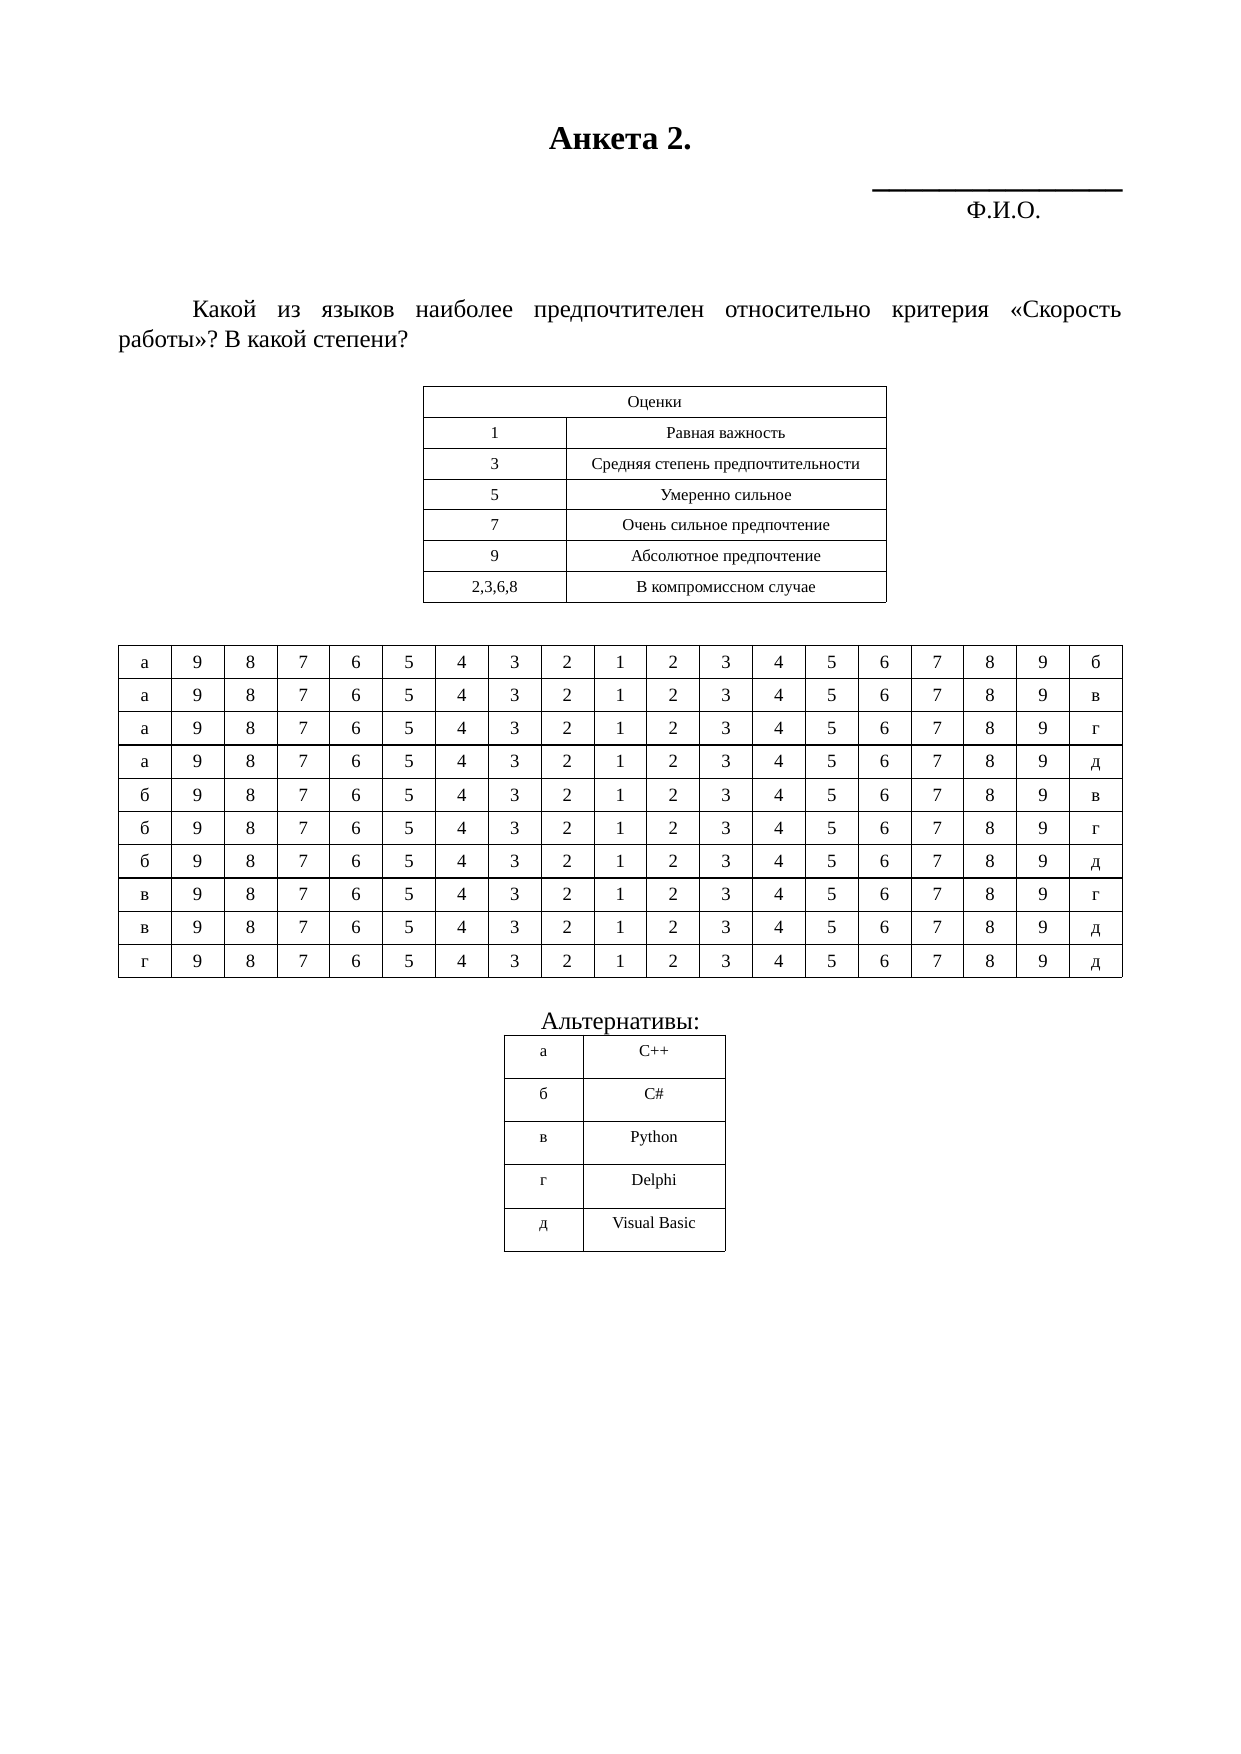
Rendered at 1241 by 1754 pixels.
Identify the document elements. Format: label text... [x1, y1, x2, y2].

table_header 4 [753, 712, 805, 744]
table_header 7 [278, 812, 329, 844]
table_header 5 [383, 812, 435, 844]
table_header 4 [436, 912, 488, 944]
table_header 6 [330, 812, 382, 844]
table_header 6 [330, 712, 382, 744]
table_header 9 [172, 712, 224, 744]
table_header 1 [595, 679, 646, 711]
table_header 3 [700, 845, 752, 877]
table_header 8 [225, 945, 277, 977]
table_header д [1070, 845, 1122, 877]
table_header 2 [647, 845, 699, 877]
table_header 1 [595, 779, 646, 811]
table_header 7 [912, 646, 963, 678]
table_header 5 [806, 746, 858, 778]
table_header 3 [700, 812, 752, 844]
table_header 3 [700, 679, 752, 711]
table_header 1 [595, 646, 646, 678]
table_header 5 [806, 712, 858, 744]
table_header 1 [595, 712, 646, 744]
table_header 5 [383, 912, 435, 944]
table_header 3 [700, 646, 752, 678]
table_cell Delphi [584, 1165, 725, 1207]
table_header 2 [647, 746, 699, 778]
table_header б [1070, 646, 1122, 678]
table_header 7 [278, 746, 329, 778]
table_header 8 [964, 845, 1016, 877]
table_header 4 [753, 812, 805, 844]
table_header 7 [278, 912, 329, 944]
table_header 1 [595, 812, 646, 844]
table_header 6 [859, 945, 911, 977]
table_header 9 [1017, 912, 1069, 944]
table_header 6 [859, 679, 911, 711]
table_header 3 [489, 746, 541, 778]
table_header 9 [172, 912, 224, 944]
table_header 9 [1017, 879, 1069, 911]
table_header 8 [964, 945, 1016, 977]
table_header 6 [330, 646, 382, 678]
table_header 4 [436, 746, 488, 778]
table_header 9 [172, 945, 224, 977]
table_header д [1070, 945, 1122, 977]
table_header 2 [542, 746, 594, 778]
table_header в [1070, 679, 1122, 711]
table_header а [119, 746, 171, 778]
table_header 3 [700, 945, 752, 977]
table_header 8 [225, 812, 277, 844]
table_header 5 [806, 912, 858, 944]
table_header 4 [753, 746, 805, 778]
table_header 7 [912, 879, 963, 911]
table_cell д [505, 1209, 583, 1251]
table_header 2 [647, 879, 699, 911]
table_header 2 [542, 812, 594, 844]
table_header 5 [383, 712, 435, 744]
table_header 2 [542, 912, 594, 944]
table_header 8 [964, 912, 1016, 944]
table_header 5 [383, 845, 435, 877]
table_header 4 [436, 879, 488, 911]
table_header 7 [912, 912, 963, 944]
table_cell Умеренно сильное [567, 480, 886, 509]
table_header 7 [912, 712, 963, 744]
table_header 1 [595, 912, 646, 944]
text Какой из языков наиболее предпочтителен относительно критерия «Скорость работы»? В какой степени? [118, 291, 1122, 353]
table_header 7 [278, 879, 329, 911]
table_header 8 [225, 845, 277, 877]
text Анкета 2. [118, 118, 1122, 156]
table_header 3 [700, 712, 752, 744]
table_header 6 [330, 679, 382, 711]
table_header 9 [1017, 679, 1069, 711]
table_header 7 [912, 945, 963, 977]
table_header 7 [278, 945, 329, 977]
table_header 4 [436, 712, 488, 744]
table_header 2 [542, 945, 594, 977]
table_header 3 [489, 646, 541, 678]
table_header 5 [806, 845, 858, 877]
table_header 8 [964, 679, 1016, 711]
table_header 8 [225, 679, 277, 711]
table_header 4 [436, 845, 488, 877]
table_header 3 [489, 912, 541, 944]
text Ф.И.О. [118, 195, 1122, 223]
table_header 6 [859, 746, 911, 778]
table_header 5 [806, 679, 858, 711]
table_header 5 [806, 945, 858, 977]
table_header 2 [647, 646, 699, 678]
table_header 9 [172, 812, 224, 844]
table_header 3 [489, 845, 541, 877]
table_header в [119, 879, 171, 911]
table_header 3 [489, 812, 541, 844]
table_cell в [505, 1122, 583, 1164]
table_header 2 [647, 712, 699, 744]
table_header 3 [489, 712, 541, 744]
table_header 7 [278, 845, 329, 877]
table_header 7 [278, 712, 329, 744]
table_cell 9 [424, 541, 566, 571]
table_header 1 [595, 945, 646, 977]
text _______________ [118, 156, 1122, 195]
table_header 6 [330, 845, 382, 877]
table_header в [119, 912, 171, 944]
text Альтернативы: [118, 1006, 1122, 1034]
table_header 3 [700, 746, 752, 778]
table_header д [1070, 912, 1122, 944]
table_header а [119, 646, 171, 678]
table_header 5 [383, 879, 435, 911]
table_header 2 [542, 779, 594, 811]
table_header 5 [806, 646, 858, 678]
table_header 6 [859, 879, 911, 911]
table_header 2 [542, 712, 594, 744]
table_header 6 [859, 779, 911, 811]
table_cell 5 [424, 480, 566, 509]
table_header C++ [584, 1036, 725, 1078]
table_header 8 [964, 646, 1016, 678]
table_header 2 [542, 845, 594, 877]
table_header 8 [225, 712, 277, 744]
table_header а [505, 1036, 583, 1078]
table_header 8 [964, 812, 1016, 844]
table_header а [119, 679, 171, 711]
table_header 8 [225, 779, 277, 811]
table_cell г [505, 1165, 583, 1207]
table_header б [119, 845, 171, 877]
table_header 6 [330, 945, 382, 977]
table_header 9 [172, 679, 224, 711]
table_header г [119, 945, 171, 977]
table_header 4 [436, 945, 488, 977]
table_header 3 [700, 779, 752, 811]
table_header 9 [172, 845, 224, 877]
table_header 5 [383, 746, 435, 778]
table_header 1 [595, 746, 646, 778]
table_header 8 [964, 879, 1016, 911]
table_header 9 [1017, 712, 1069, 744]
table_header 9 [172, 779, 224, 811]
table_cell 1 [424, 418, 566, 448]
table_header 9 [1017, 812, 1069, 844]
table_header 3 [489, 679, 541, 711]
table_cell Python [584, 1122, 725, 1164]
table_header в [1070, 779, 1122, 811]
table_cell Средняя степень предпочтительности [567, 449, 886, 479]
table_header 7 [912, 812, 963, 844]
table_header 2 [542, 646, 594, 678]
table_header 8 [964, 746, 1016, 778]
table_header 1 [595, 845, 646, 877]
table_header 6 [859, 845, 911, 877]
table_header 1 [595, 879, 646, 911]
table_header 8 [225, 746, 277, 778]
table_header 4 [753, 845, 805, 877]
table_cell 7 [424, 510, 566, 540]
table_cell Очень сильное предпочтение [567, 510, 886, 540]
table_header 2 [647, 912, 699, 944]
table_header Оценки [424, 387, 886, 417]
table_header 7 [912, 679, 963, 711]
table_header б [119, 812, 171, 844]
table_header 7 [912, 845, 963, 877]
table_cell В компромиссном случае [567, 572, 886, 602]
table_header 3 [489, 879, 541, 911]
table_header а [119, 712, 171, 744]
table_header 6 [330, 912, 382, 944]
table_header 6 [330, 746, 382, 778]
table_header б [119, 779, 171, 811]
table_header 9 [172, 746, 224, 778]
table_header 4 [436, 646, 488, 678]
table_header 2 [542, 879, 594, 911]
table_header 6 [859, 812, 911, 844]
table_header 6 [330, 879, 382, 911]
table_header 4 [436, 779, 488, 811]
table_header 9 [1017, 779, 1069, 811]
table_header 6 [859, 712, 911, 744]
table_header 4 [753, 912, 805, 944]
table_header 5 [806, 779, 858, 811]
table_header 3 [700, 912, 752, 944]
table_header 9 [172, 879, 224, 911]
table_header г [1070, 812, 1122, 844]
table_header 5 [383, 679, 435, 711]
table_header г [1070, 712, 1122, 744]
table_header 8 [225, 879, 277, 911]
table_cell 3 [424, 449, 566, 479]
table_header 9 [1017, 945, 1069, 977]
table_header 7 [912, 746, 963, 778]
table_header 4 [436, 679, 488, 711]
table_header д [1070, 746, 1122, 778]
table_header 8 [225, 912, 277, 944]
table_cell C# [584, 1079, 725, 1121]
table_cell Visual Basic [584, 1209, 725, 1251]
table_header 4 [753, 779, 805, 811]
table_header г [1070, 879, 1122, 911]
table_header 3 [700, 879, 752, 911]
table_header 4 [753, 646, 805, 678]
table_header 4 [753, 679, 805, 711]
table_header 4 [436, 812, 488, 844]
table_header 4 [753, 945, 805, 977]
table_header 9 [1017, 845, 1069, 877]
table_cell Абсолютное предпочтение [567, 541, 886, 571]
table_header 2 [647, 779, 699, 811]
table_header 5 [806, 879, 858, 911]
table_header 3 [489, 945, 541, 977]
table_header 2 [647, 812, 699, 844]
table_header 8 [225, 646, 277, 678]
table_cell 2,3,6,8 [424, 572, 566, 602]
table_cell б [505, 1079, 583, 1121]
table_header 5 [806, 812, 858, 844]
table_header 2 [647, 679, 699, 711]
table_header 7 [912, 779, 963, 811]
table_header 3 [489, 779, 541, 811]
table_header 5 [383, 779, 435, 811]
table_header 8 [964, 779, 1016, 811]
table_header 9 [172, 646, 224, 678]
table_header 7 [278, 779, 329, 811]
table_header 6 [859, 646, 911, 678]
table_header 2 [647, 945, 699, 977]
table_header 6 [330, 779, 382, 811]
table_header 8 [964, 712, 1016, 744]
table_header 7 [278, 679, 329, 711]
table_header 7 [278, 646, 329, 678]
table_header 9 [1017, 646, 1069, 678]
table_header 2 [542, 679, 594, 711]
table_header 5 [383, 646, 435, 678]
table_header 5 [383, 945, 435, 977]
table_header 9 [1017, 746, 1069, 778]
table_header 6 [859, 912, 911, 944]
table_cell Равная важность [567, 418, 886, 448]
table_header 4 [753, 879, 805, 911]
